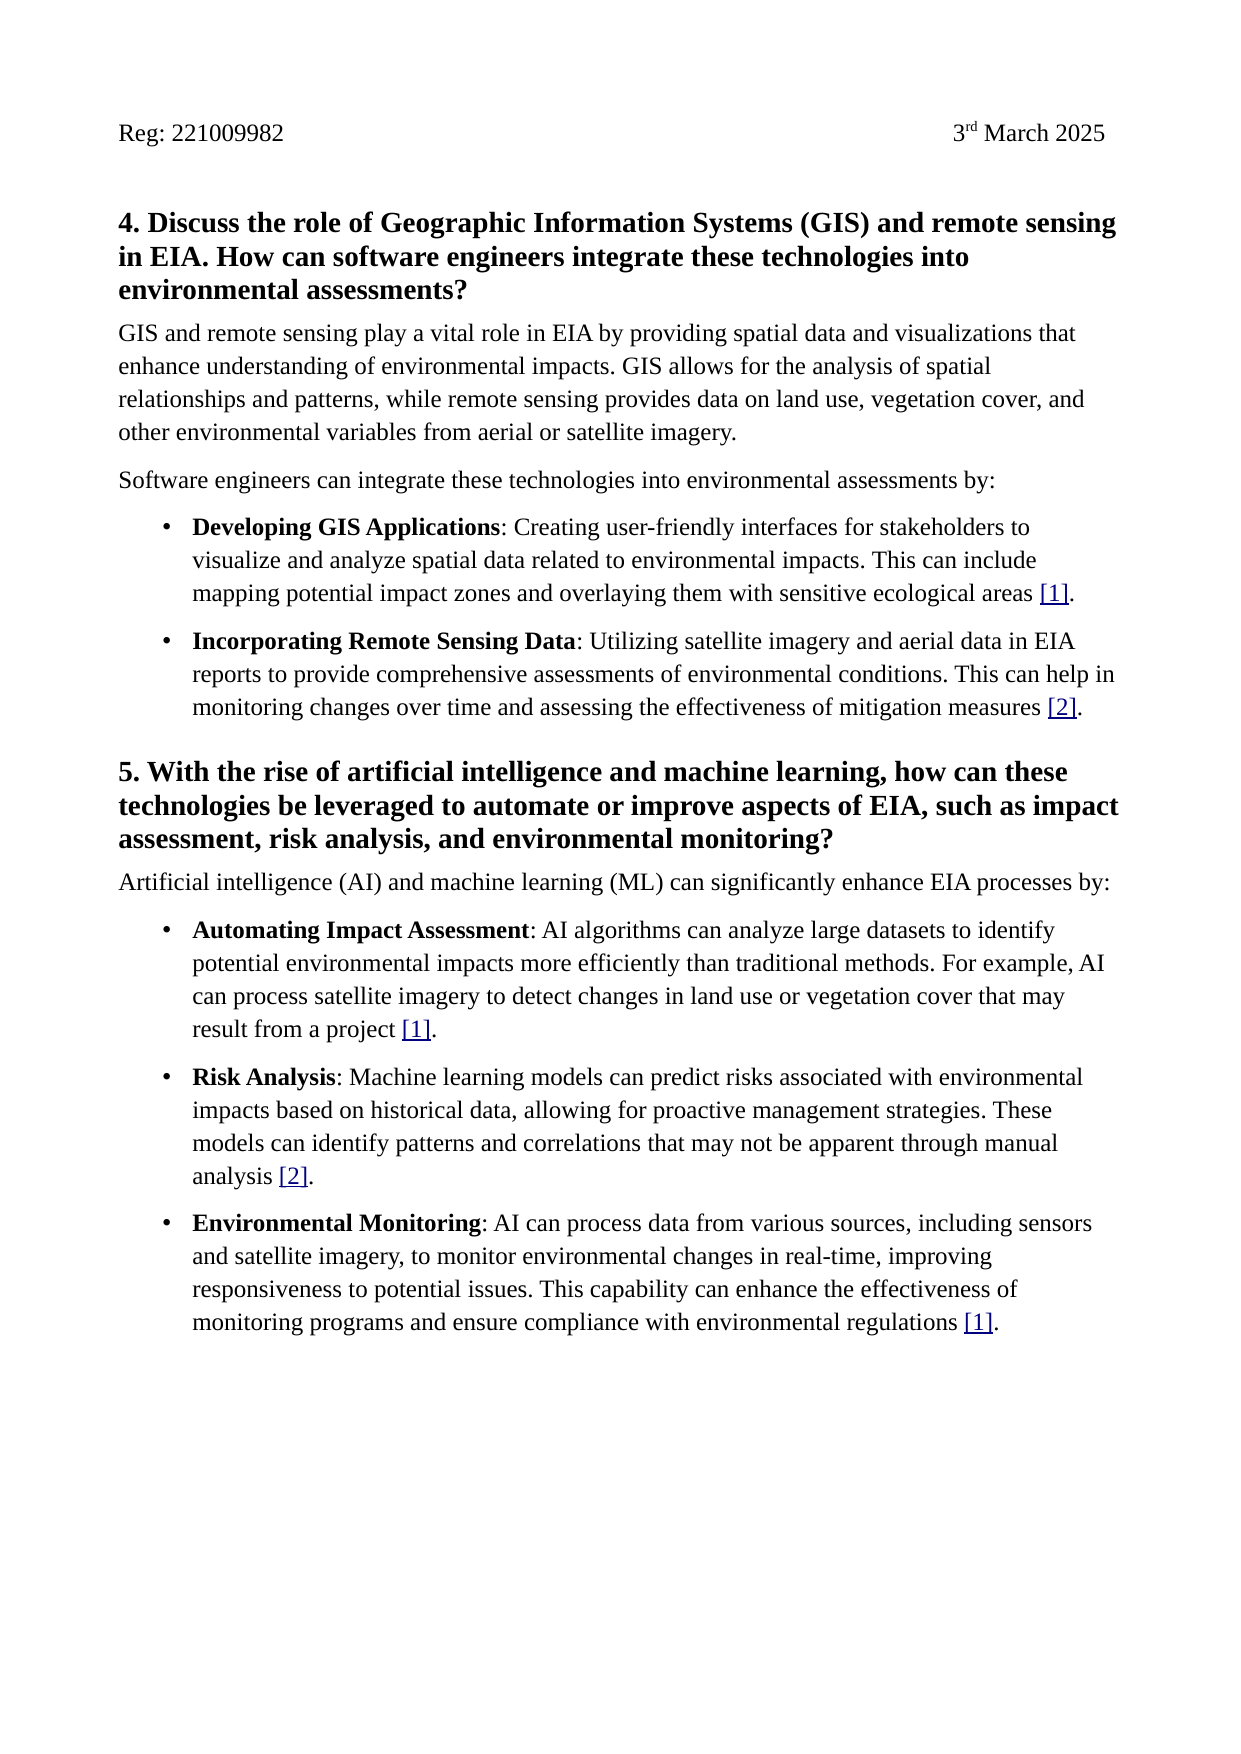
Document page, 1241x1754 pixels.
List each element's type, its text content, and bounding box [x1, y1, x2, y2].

list Risk Analysis: Machine learning models can predict risks associated with environmental impacts based on historical data, allowing for proactive management strategies. These models can identify patterns and correlations that may not be apparent through manual analysis [2]. [162, 1062, 1122, 1189]
text Artificial intelligence (AI) and machine learning (ML) can significantly enhance EIA processes by: [118, 867, 1122, 896]
list Incorporating Remote Sensing Data: Utilizing satellite imagery and aerial data in EIA reports to provide comprehensive assessments of environmental conditions. This can help in monitoring changes over time and assessing the effectiveness of mitigation measures [2]. [162, 626, 1122, 721]
subtitle 4. Discuss the role of Geographic Information Systems (GIS) and remote sensing in EIA. How can software engineers integrate these technologies into environmental assessments? [118, 205, 1122, 306]
list Environmental Monitoring: AI can process data from various sources, including sensors and satellite imagery, to monitor environmental changes in real-time, improving responsiveness to potential issues. This capability can enhance the effectiveness of monitoring programs and ensure compliance with environmental regulations [1]. [162, 1208, 1122, 1369]
list Automating Impact Assessment: AI algorithms can analyze large datasets to identify potential environmental impacts more efficiently than traditional methods. For example, AI can process satellite imagery to detect changes in land use or vegetation cover that may result from a project [1]. [162, 915, 1122, 1043]
list Developing GIS Applications: Creating user-friendly interfaces for stakeholders to visualize and analyze spatial data related to environmental impacts. This can include mapping potential impact zones and overlaying them with sensitive ecological areas [1]. [162, 512, 1122, 607]
text GIS and remote sensing play a vital role in EIA by providing spatial data and visualizations that enhance understanding of environmental impacts. GIS allows for the analysis of spatial relationships and patterns, while remote sensing provides data on land use, vegetation cover, and other environmental variables from aerial or satellite imagery. [118, 318, 1122, 446]
text Software engineers can integrate these technologies into environmental assessments by: [118, 465, 1122, 494]
subtitle 5. With the rise of artificial intelligence and machine learning, how can these technologies be leveraged to automate or improve aspects of EIA, such as impact assessment, risk analysis, and environmental monitoring? [118, 754, 1122, 855]
